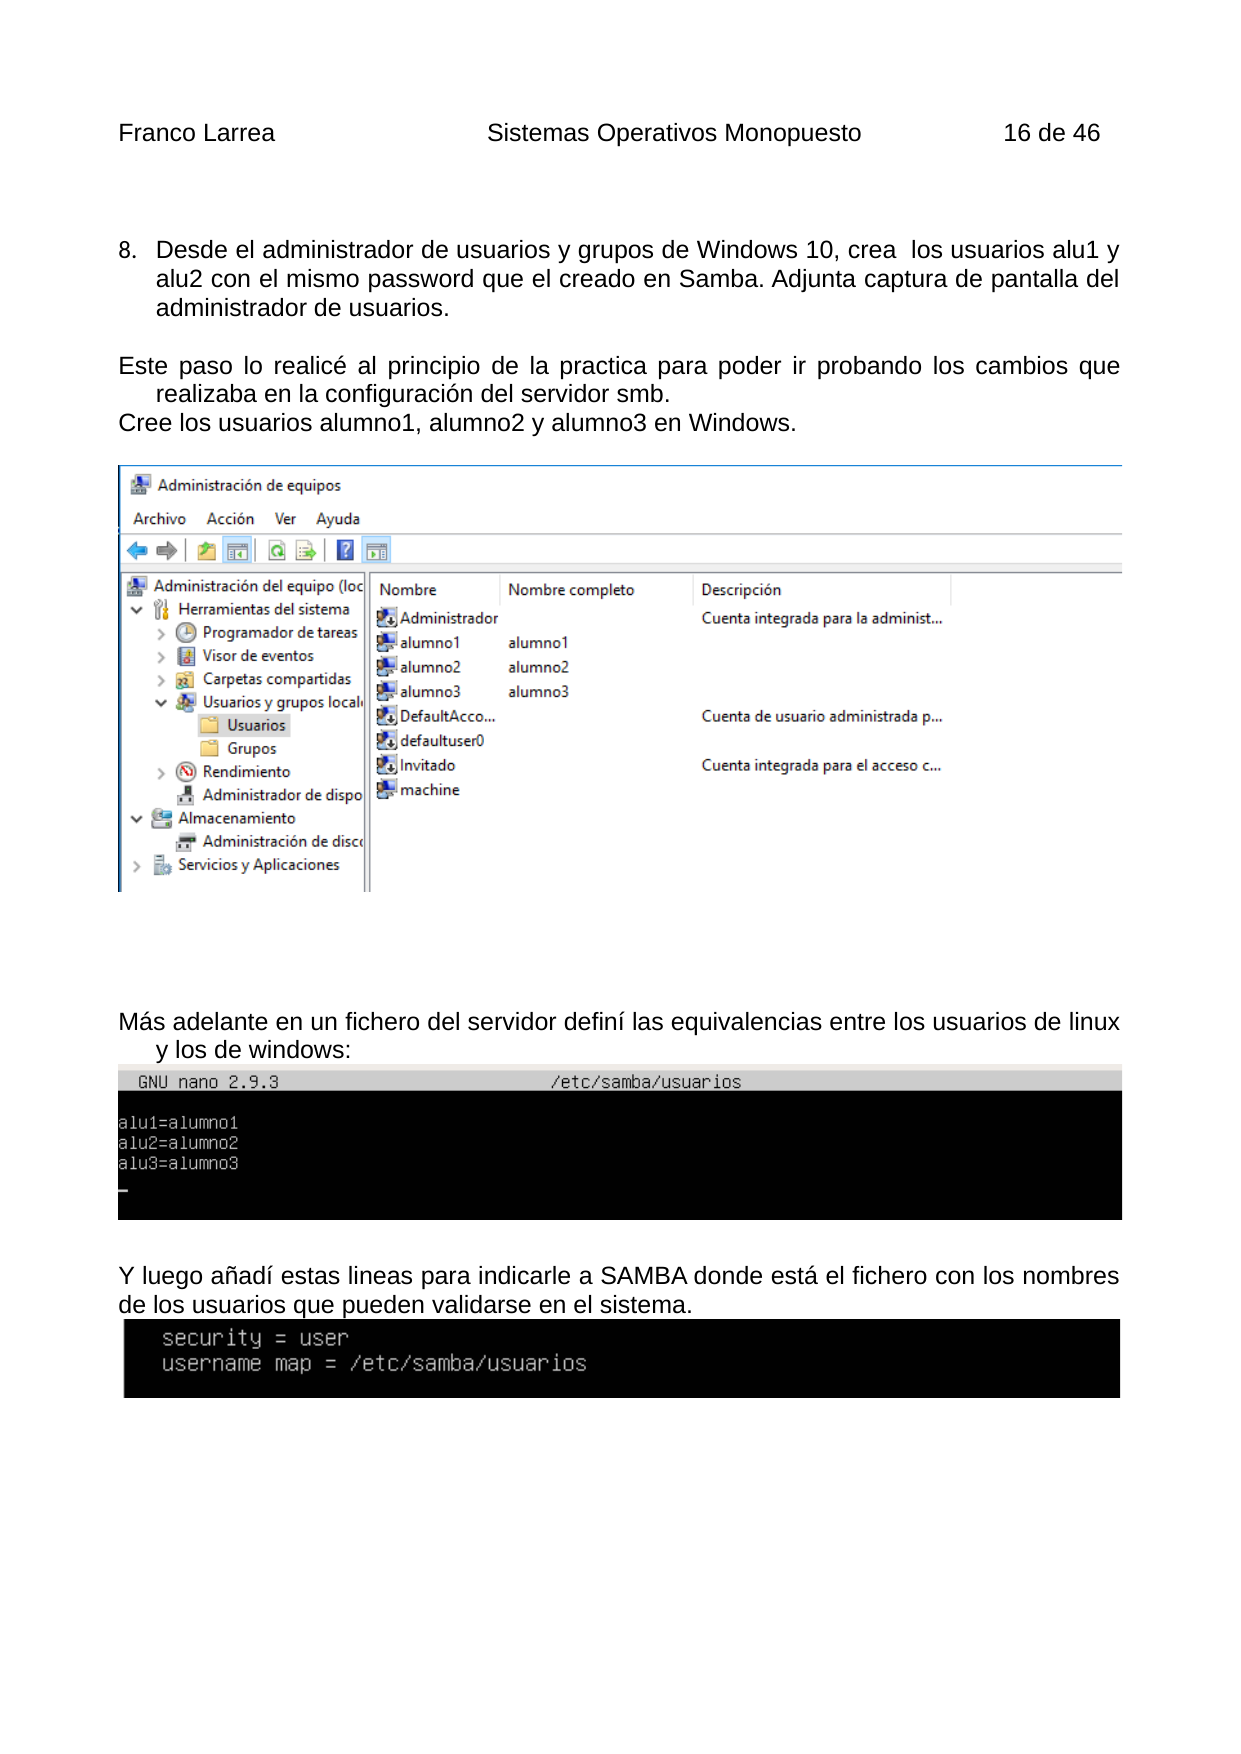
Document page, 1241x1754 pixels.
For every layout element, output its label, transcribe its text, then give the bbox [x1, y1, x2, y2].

picture [123, 1319, 1121, 1398]
picture [118, 1064, 1123, 1220]
text Y luego añadí estas lineas para indicarle a SAMBA donde está el fichero con los nombres de los usuarios que pueden validarse en el sistema. [118, 1261, 1122, 1318]
picture [118, 465, 1123, 892]
list Cree los usuarios alumno1, alumno2 y alumno3 en Windows. [118, 408, 1122, 437]
list Más adelante en un fichero del servidor definí las equivalencias entre los usuarios de linux y los de windows: [118, 1007, 1122, 1064]
list Este paso lo realicé al principio de la practica para poder ir probando los cambios que realizaba en la configuración del servidor smb. [118, 351, 1122, 408]
list Desde el administrador de usuarios y grupos de Windows 10, crea los usuarios alu1 y alu2 con el mismo password que el creado en Samba. Adjunta captura de pantalla del administrador de usuarios. [118, 234, 1122, 322]
